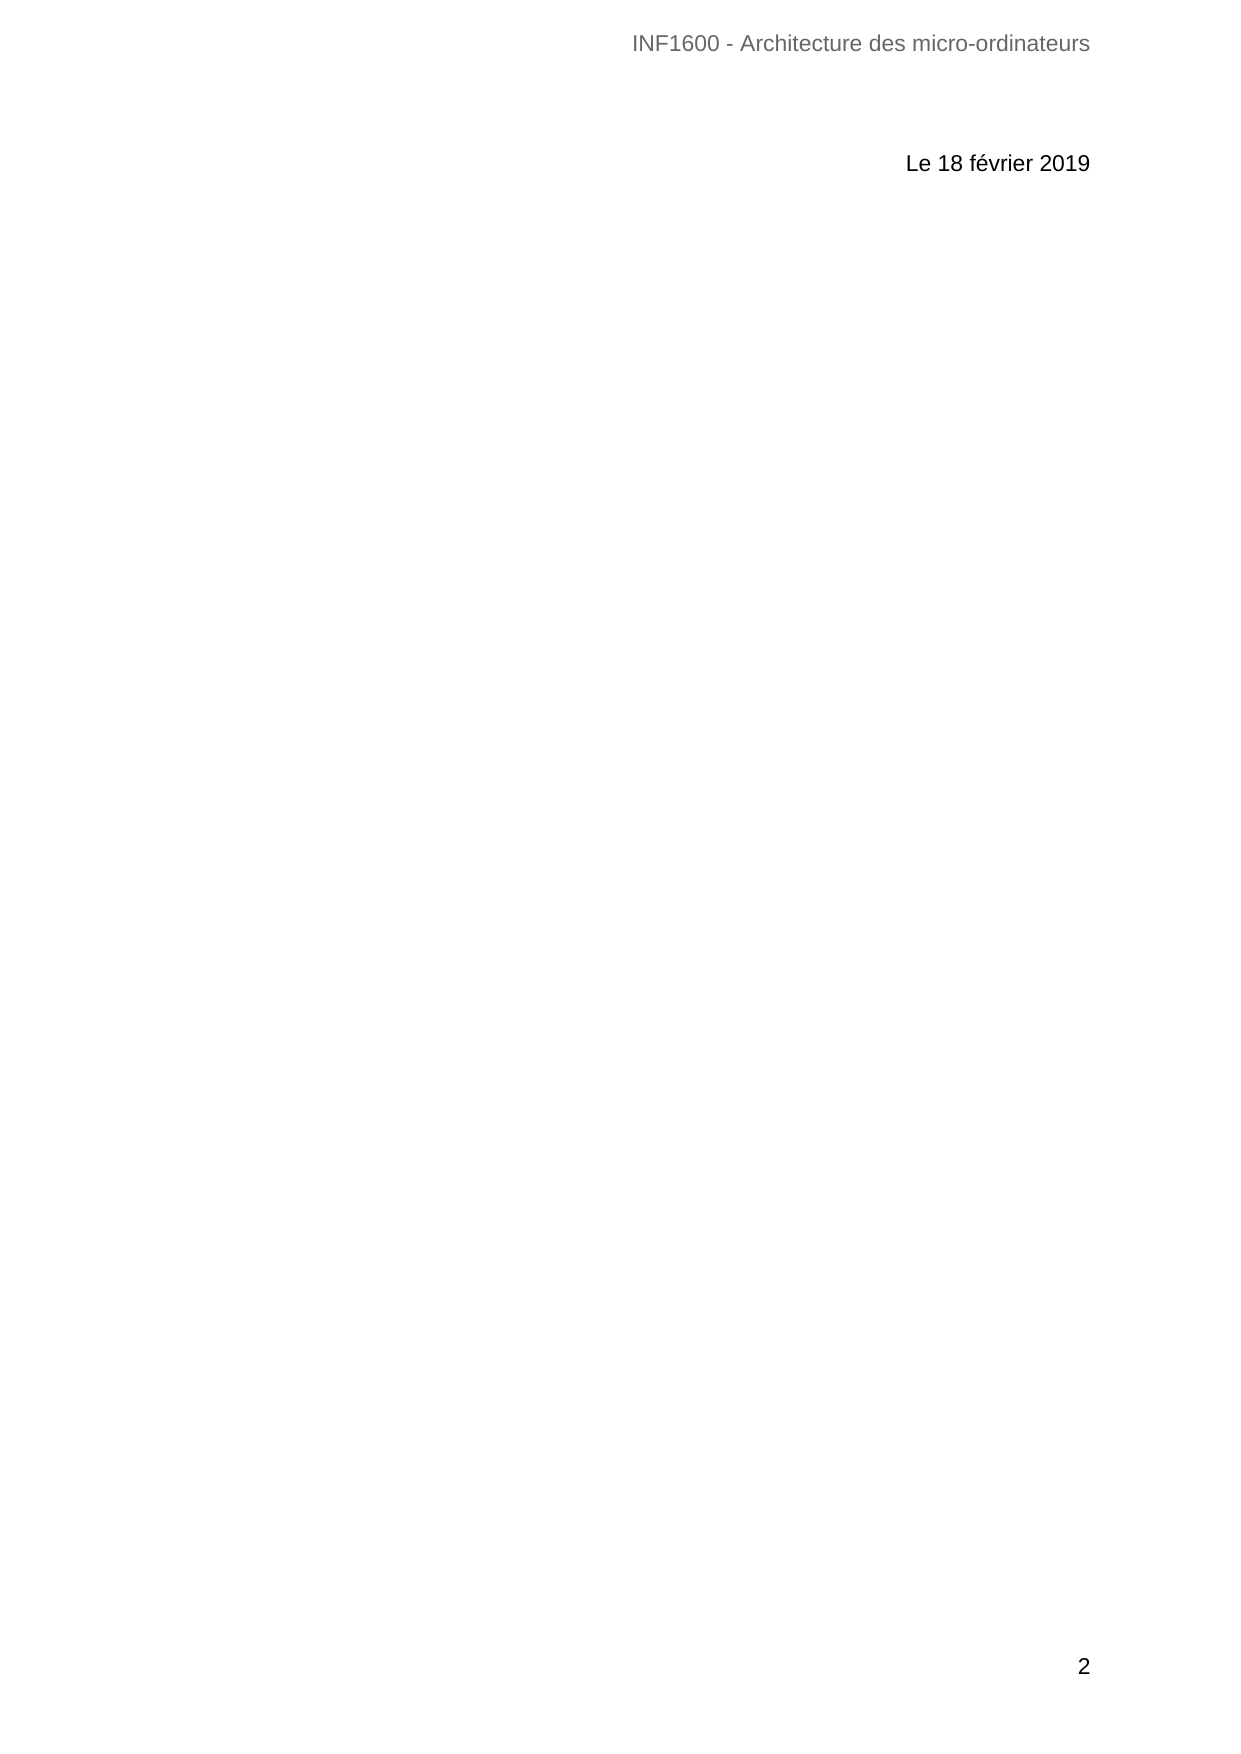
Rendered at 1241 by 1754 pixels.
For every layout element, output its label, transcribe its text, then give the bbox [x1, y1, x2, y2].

text Le 18 février 2019 [150, 150, 1090, 176]
